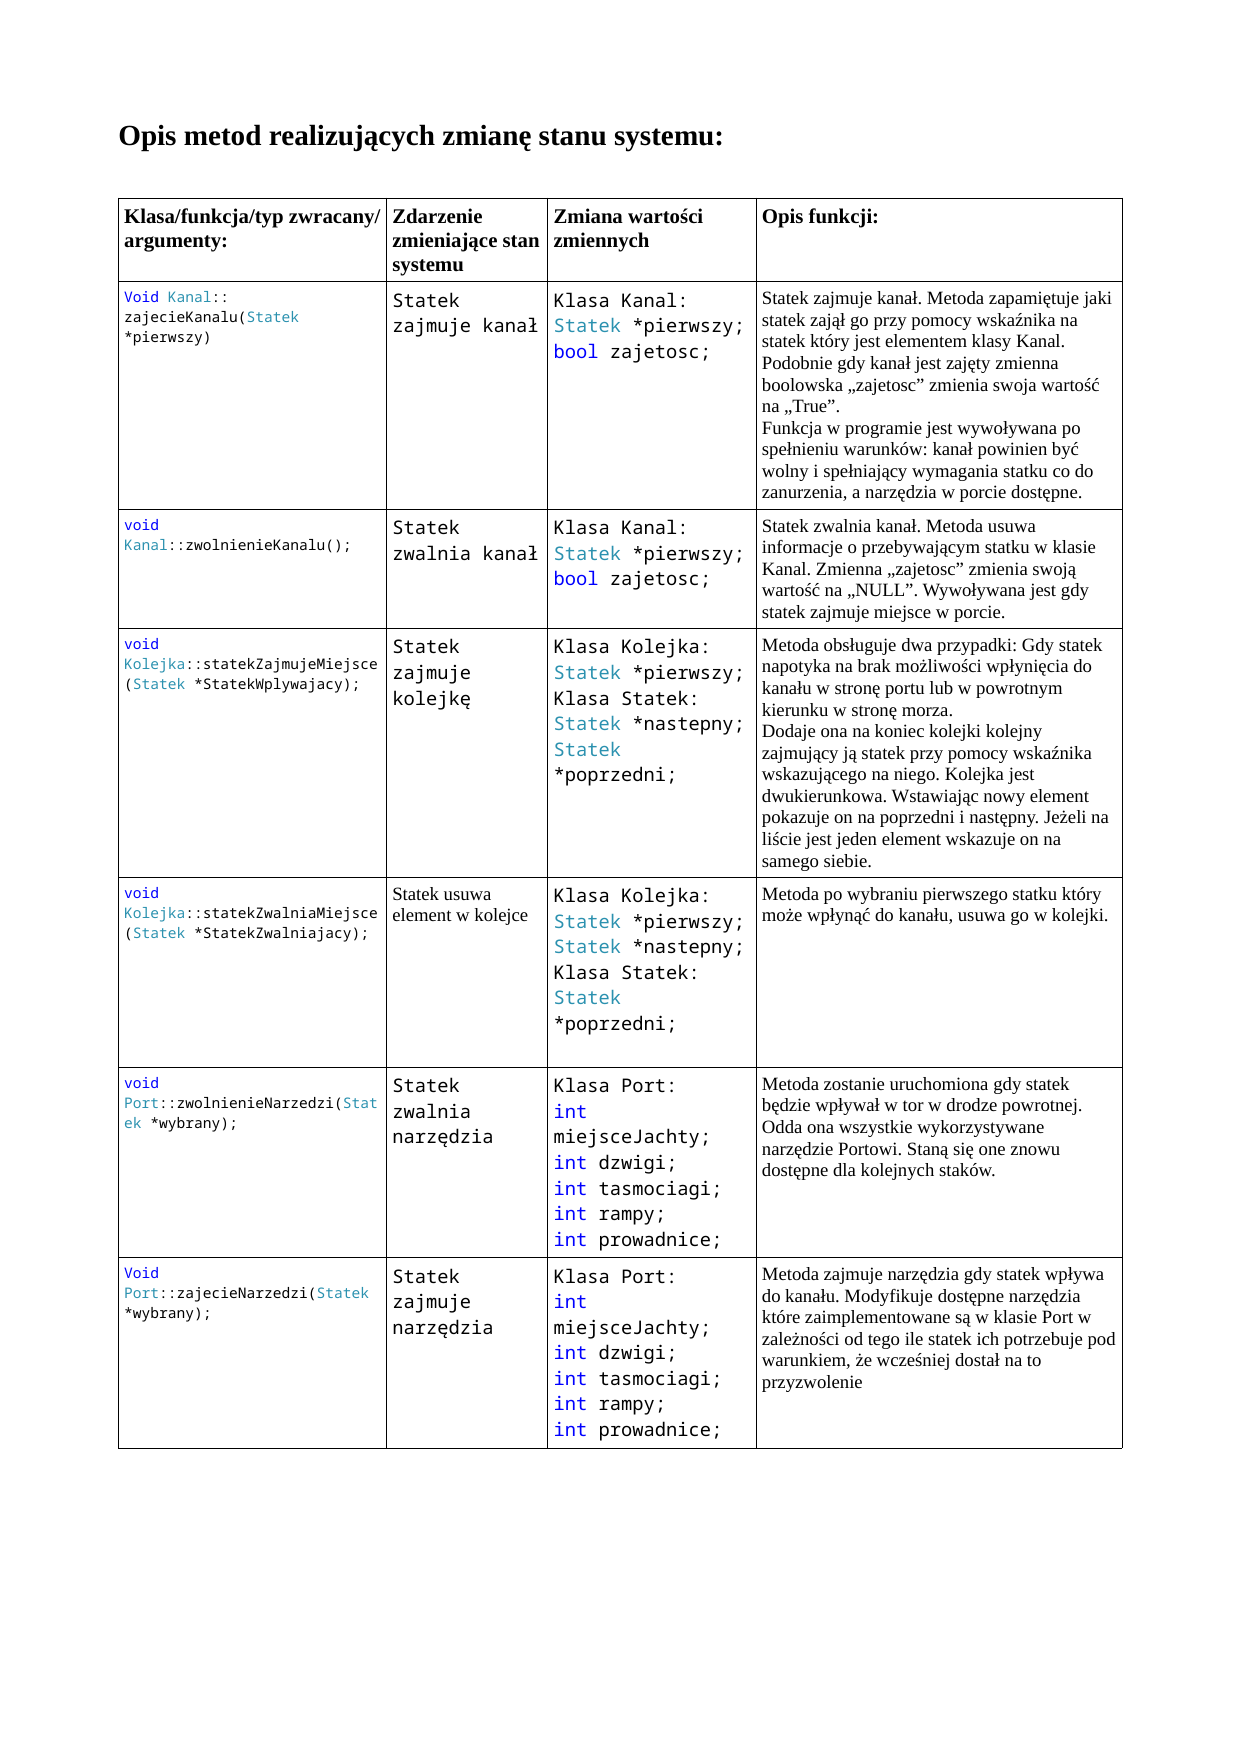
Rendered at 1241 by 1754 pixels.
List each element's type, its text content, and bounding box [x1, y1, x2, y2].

table_cell void Port::zwolnienieNarzedzi(Statek *wybrany); [119, 1068, 386, 1257]
table_cell Klasa Port: int miejsceJachty; int dzwigi; int tasmociagi; int rampy; int prowadnice; [548, 1258, 756, 1447]
table_cell Klasa Kolejka: Statek *pierwszy; Klasa Statek: Statek *nastepny; Statek *poprzedni; [548, 629, 756, 877]
table_cell void Kanal::zwolnienieKanalu(); [119, 510, 386, 628]
table_header Zmiana wartości zmiennych [548, 199, 756, 281]
table_cell Metoda obsługuje dwa przypadki: Gdy statek napotyka na brak możliwości wpłynięcia do kanału w stronę portu lub w powrotnym kierunku w stronę morza. Dodaje ona na koniec kolejki kolejny zajmujący ją statek przy pomocy wskaźnika wskazującego na niego. Kolejka jest dwukierunkowa. Wstawiając nowy element pokazuje on na poprzedni i następny. Jeżeli na liście jest jeden element wskazuje on na samego siebie. [757, 629, 1122, 877]
text Opis metod realizujących zmianę stanu systemu: [118, 118, 1122, 152]
table_cell void Kolejka::statekZwalniaMiejsce(Statek *StatekZwalniajacy); [119, 878, 386, 1067]
table_cell Klasa Kanal: Statek *pierwszy; bool zajetosc; [548, 282, 756, 509]
table_cell Statek zajmuje kanał. Metoda zapamiętuje jaki statek zajął go przy pomocy wskaźnika na statek który jest elementem klasy Kanal. Podobnie gdy kanał jest zajęty zmienna boolowska „zajetosc” zmienia swoja wartość na „True”. Funkcja w programie jest wywoływana po spełnieniu warunków: kanał powinien być wolny i spełniający wymagania statku co do zanurzenia, a narzędzia w porcie dostępne. [757, 282, 1122, 509]
table_cell Statek zajmuje kolejkę [387, 629, 547, 877]
table_cell Metoda po wybraniu pierwszego statku który może wpłynąć do kanału, usuwa go w kolejki. [757, 878, 1122, 1067]
table_cell Statek zwalnia kanał [387, 510, 547, 628]
table_cell Metoda zostanie uruchomiona gdy statek będzie wpływał w tor w drodze powrotnej. Odda ona wszystkie wykorzystywane narzędzie Portowi. Staną się one znowu dostępne dla kolejnych staków. [757, 1068, 1122, 1257]
table_cell Statek usuwa element w kolejce [387, 878, 547, 1067]
table_cell Statek zajmuje kanał [387, 282, 547, 509]
table_cell Klasa Kanal: Statek *pierwszy; bool zajetosc; [548, 510, 756, 628]
table_cell Statek zajmuje narzędzia [387, 1258, 547, 1447]
table_cell Statek zwalnia kanał. Metoda usuwa informacje o przebywającym statku w klasie Kanal. Zmienna „zajetosc” zmienia swoją wartość na „NULL”. Wywoływana jest gdy statek zajmuje miejsce w porcie. [757, 510, 1122, 628]
table_cell Void Kanal:: zajecieKanalu(Statek *pierwszy) [119, 282, 386, 509]
table_header Klasa/funkcja/typ zwracany/ argumenty: [119, 199, 386, 281]
table_cell Statek zwalnia narzędzia [387, 1068, 547, 1257]
table_cell void Kolejka::statekZajmujeMiejsce(Statek *StatekWplywajacy); [119, 629, 386, 877]
table_cell Klasa Kolejka: Statek *pierwszy; Statek *nastepny; Klasa Statek: Statek *poprzedni; [548, 878, 756, 1067]
table_cell Void Port::zajecieNarzedzi(Statek *wybrany); [119, 1258, 386, 1447]
table_cell Klasa Port: int miejsceJachty; int dzwigi; int tasmociagi; int rampy; int prowadnice; [548, 1068, 756, 1257]
table_header Opis funkcji: [757, 199, 1122, 281]
table_cell Metoda zajmuje narzędzia gdy statek wpływa do kanału. Modyfikuje dostępne narzędzia które zaimplementowane są w klasie Port w zależności od tego ile statek ich potrzebuje pod warunkiem, że wcześniej dostał na to przyzwolenie [757, 1258, 1122, 1447]
table_header Zdarzenie zmieniające stan systemu [387, 199, 547, 281]
